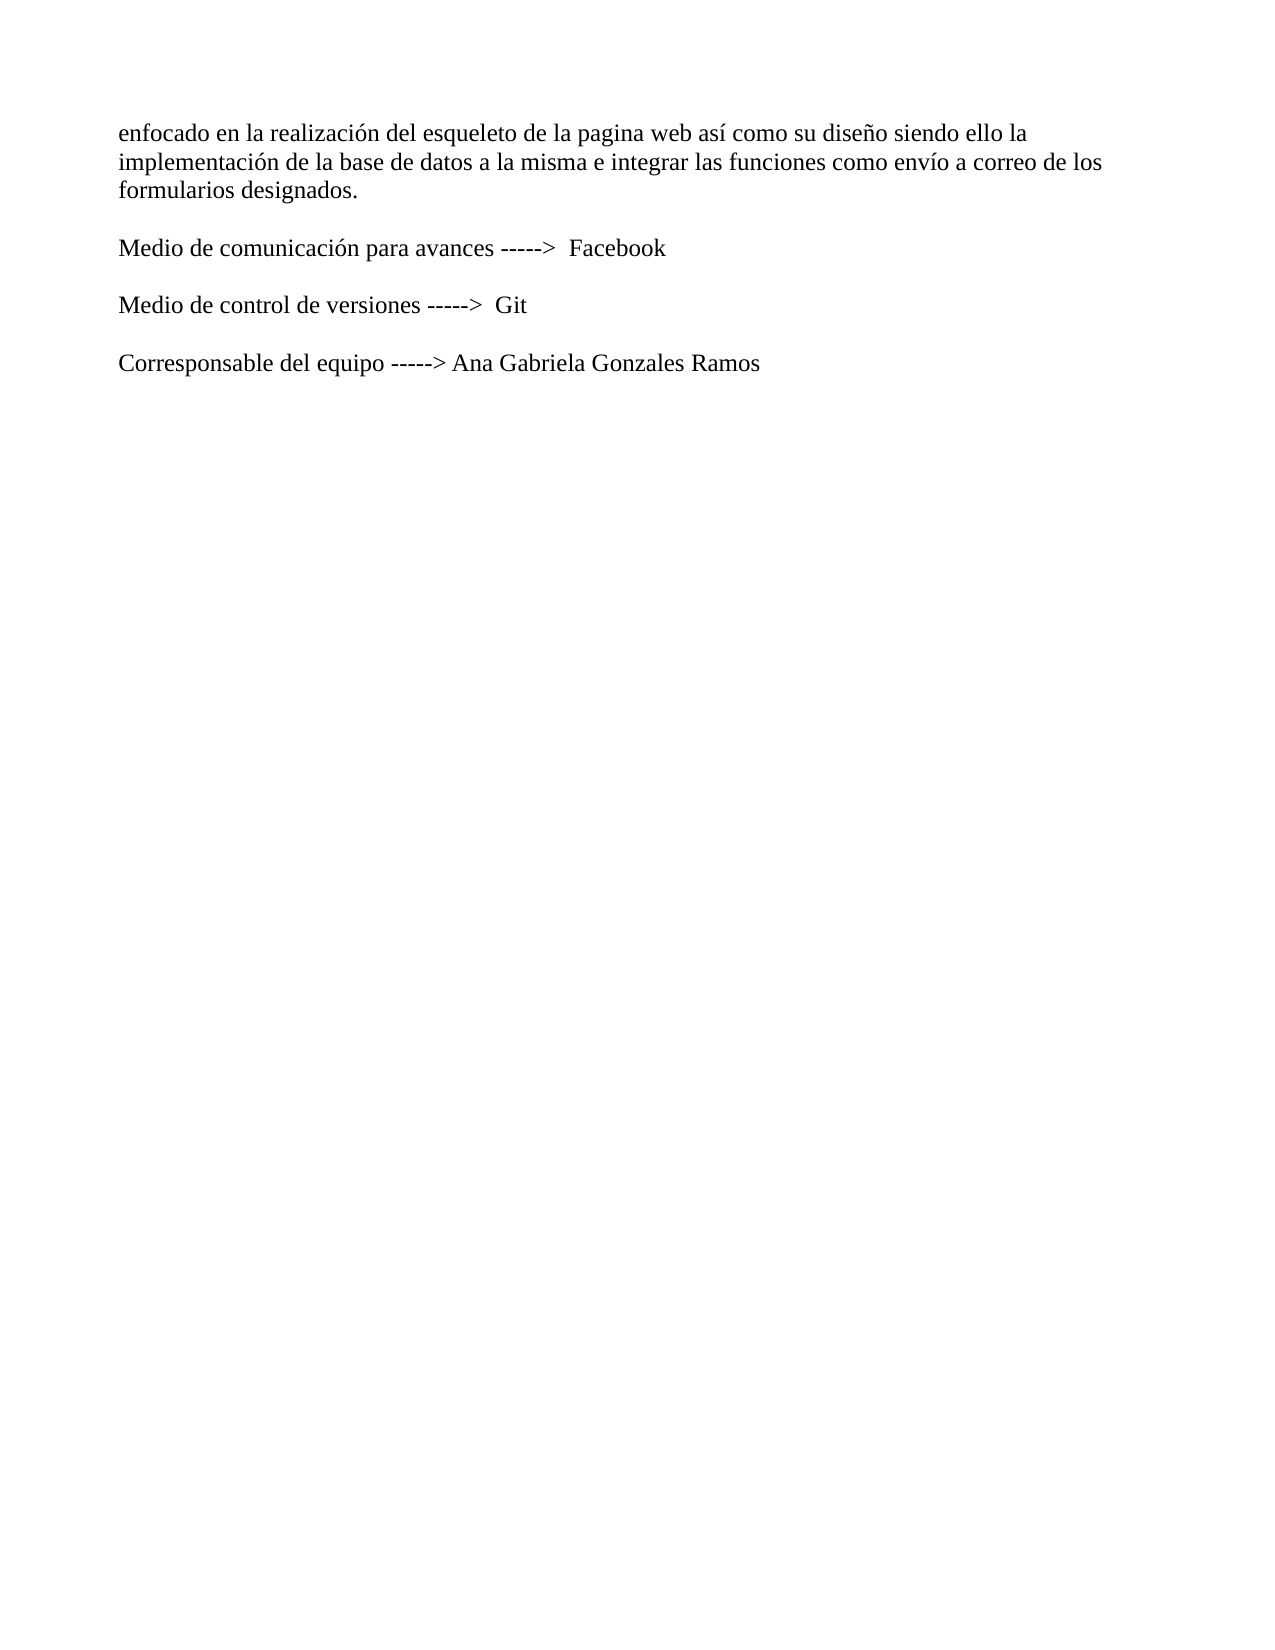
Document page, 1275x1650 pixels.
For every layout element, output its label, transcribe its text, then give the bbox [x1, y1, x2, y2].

text enfocado en la realización del esqueleto de la pagina web así como su diseño siendo ello la implementación de la base de datos a la misma e integrar las funciones como envío a correo de los formularios designados. [118, 118, 1157, 204]
text Corresponsable del equipo -----> Ana Gabriela Gonzales Ramos [118, 348, 1157, 377]
text Medio de comunicación para avances -----> Facebook [118, 233, 1157, 262]
text Medio de control de versiones -----> Git [118, 291, 1157, 319]
